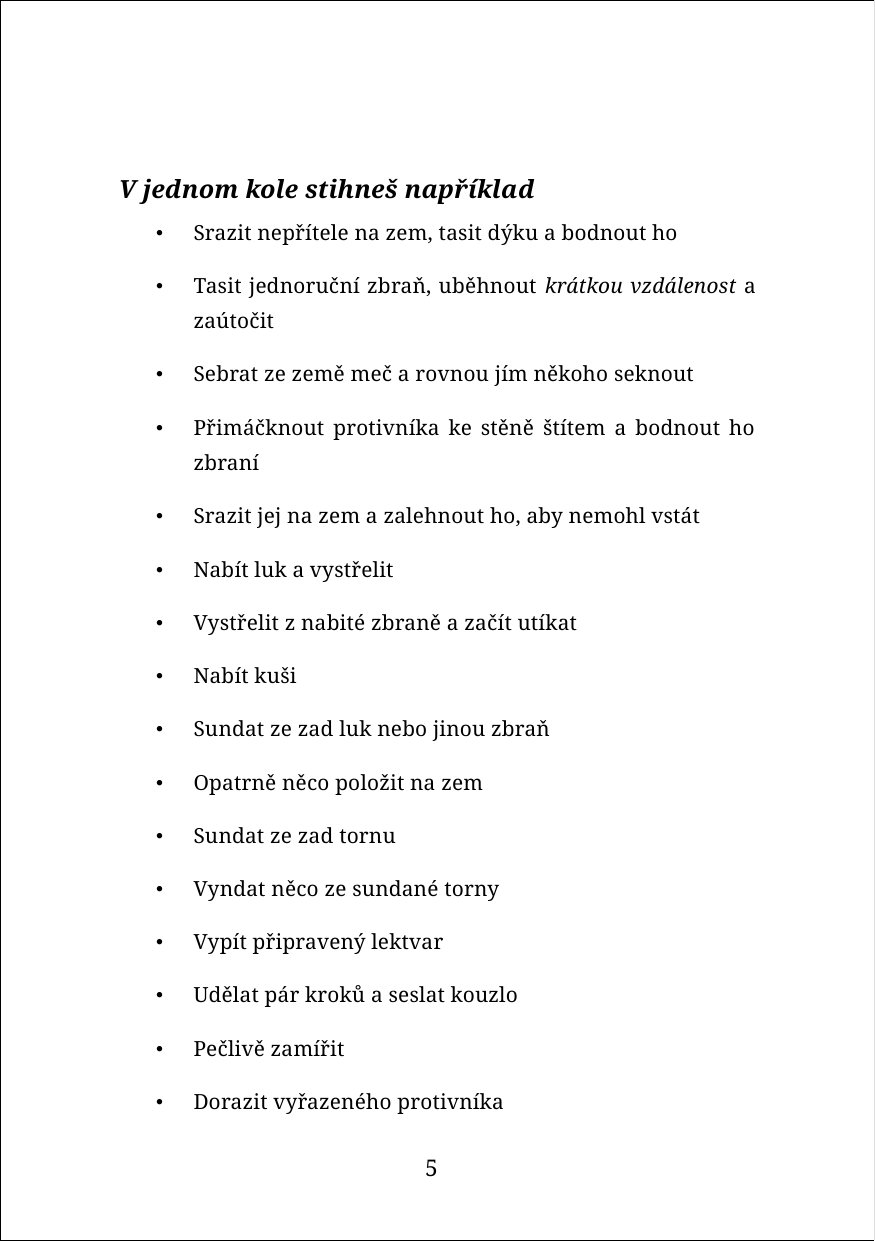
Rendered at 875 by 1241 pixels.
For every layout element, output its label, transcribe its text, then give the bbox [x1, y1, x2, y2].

list Vystřelit z nabité zbraně a začít utíkat [156, 608, 756, 636]
list Sundat ze zad luk nebo jinou zbraň [156, 714, 756, 743]
list Tasit jednoruční zbraň, uběhnout krátkou vzdálenost a zaútočit [156, 271, 756, 335]
list Vypít připravený lektvar [156, 927, 756, 956]
list Nabít luk a vystřelit [156, 555, 756, 583]
list Opatrně něco položit na zem [156, 768, 756, 796]
list Přimáčknout protivníka ke stěně štítem a bodnout ho zbraní [156, 413, 756, 477]
list Udělat pár kroků a seslat kouzlo [156, 981, 756, 1009]
list Srazit nepřítele na zem, tasit dýku a bodnout ho [156, 218, 756, 246]
subtitle V jednom kole stihneš například [118, 172, 756, 206]
list Sundat ze zad tornu [156, 821, 756, 849]
list Pečlivě zamířit [156, 1034, 756, 1062]
list Srazit jej na zem a zalehnout ho, aby nemohl vstát [156, 502, 756, 530]
list Nabít kuši [156, 661, 756, 690]
list Dorazit vyřazeného protivníka [156, 1087, 756, 1116]
list Vyndat něco ze sundané torny [156, 874, 756, 903]
list Sebrat ze země meč a rovnou jím někoho seknout [156, 359, 756, 388]
